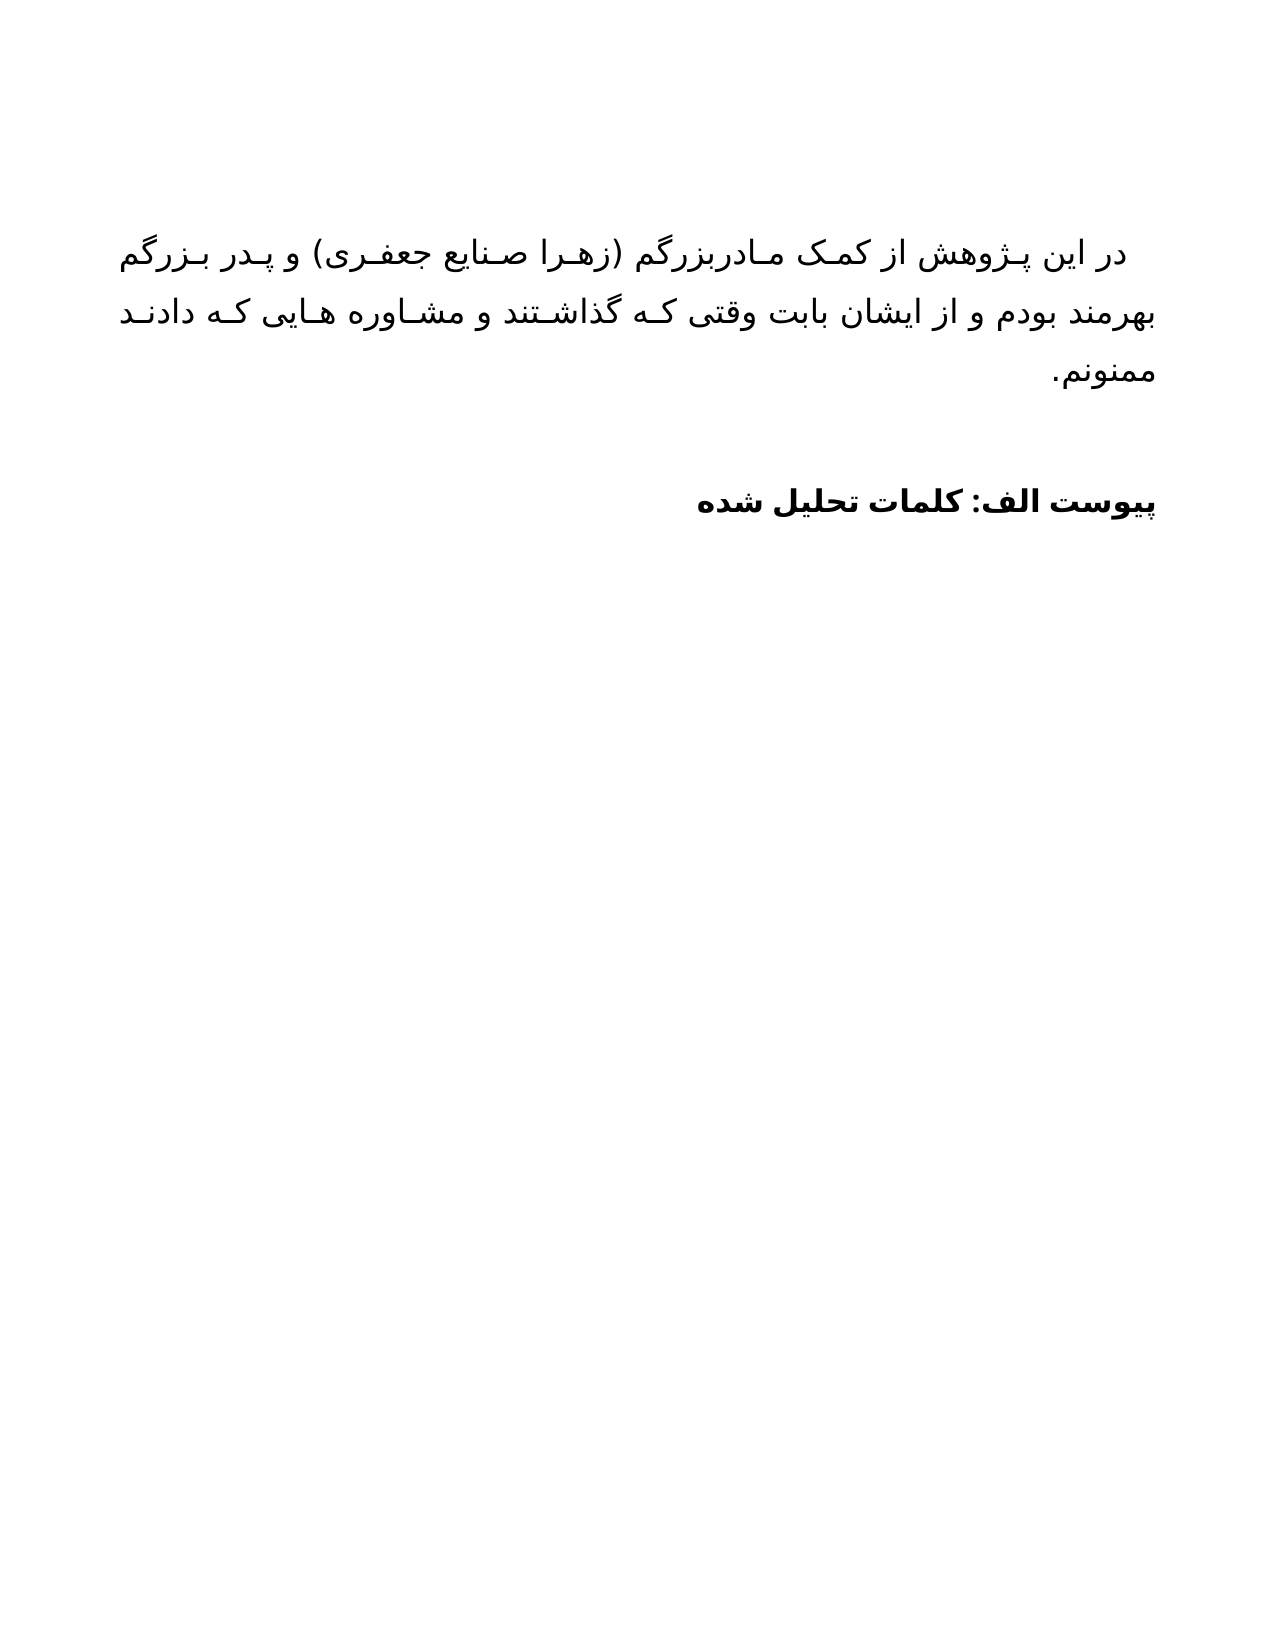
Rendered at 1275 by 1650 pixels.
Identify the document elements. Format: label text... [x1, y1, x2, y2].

text پیوست الف: کلمات تحلیل شده [118, 423, 1157, 823]
text در این پژوهش از کمک مادربزرگم (زهرا صنایع جعفری) و پدر بزرگم بهرمند بودم و از ایشان بابت وقتی که گذاشتند و مشاوره هایی که دادند ممنونم. [118, 234, 1157, 389]
